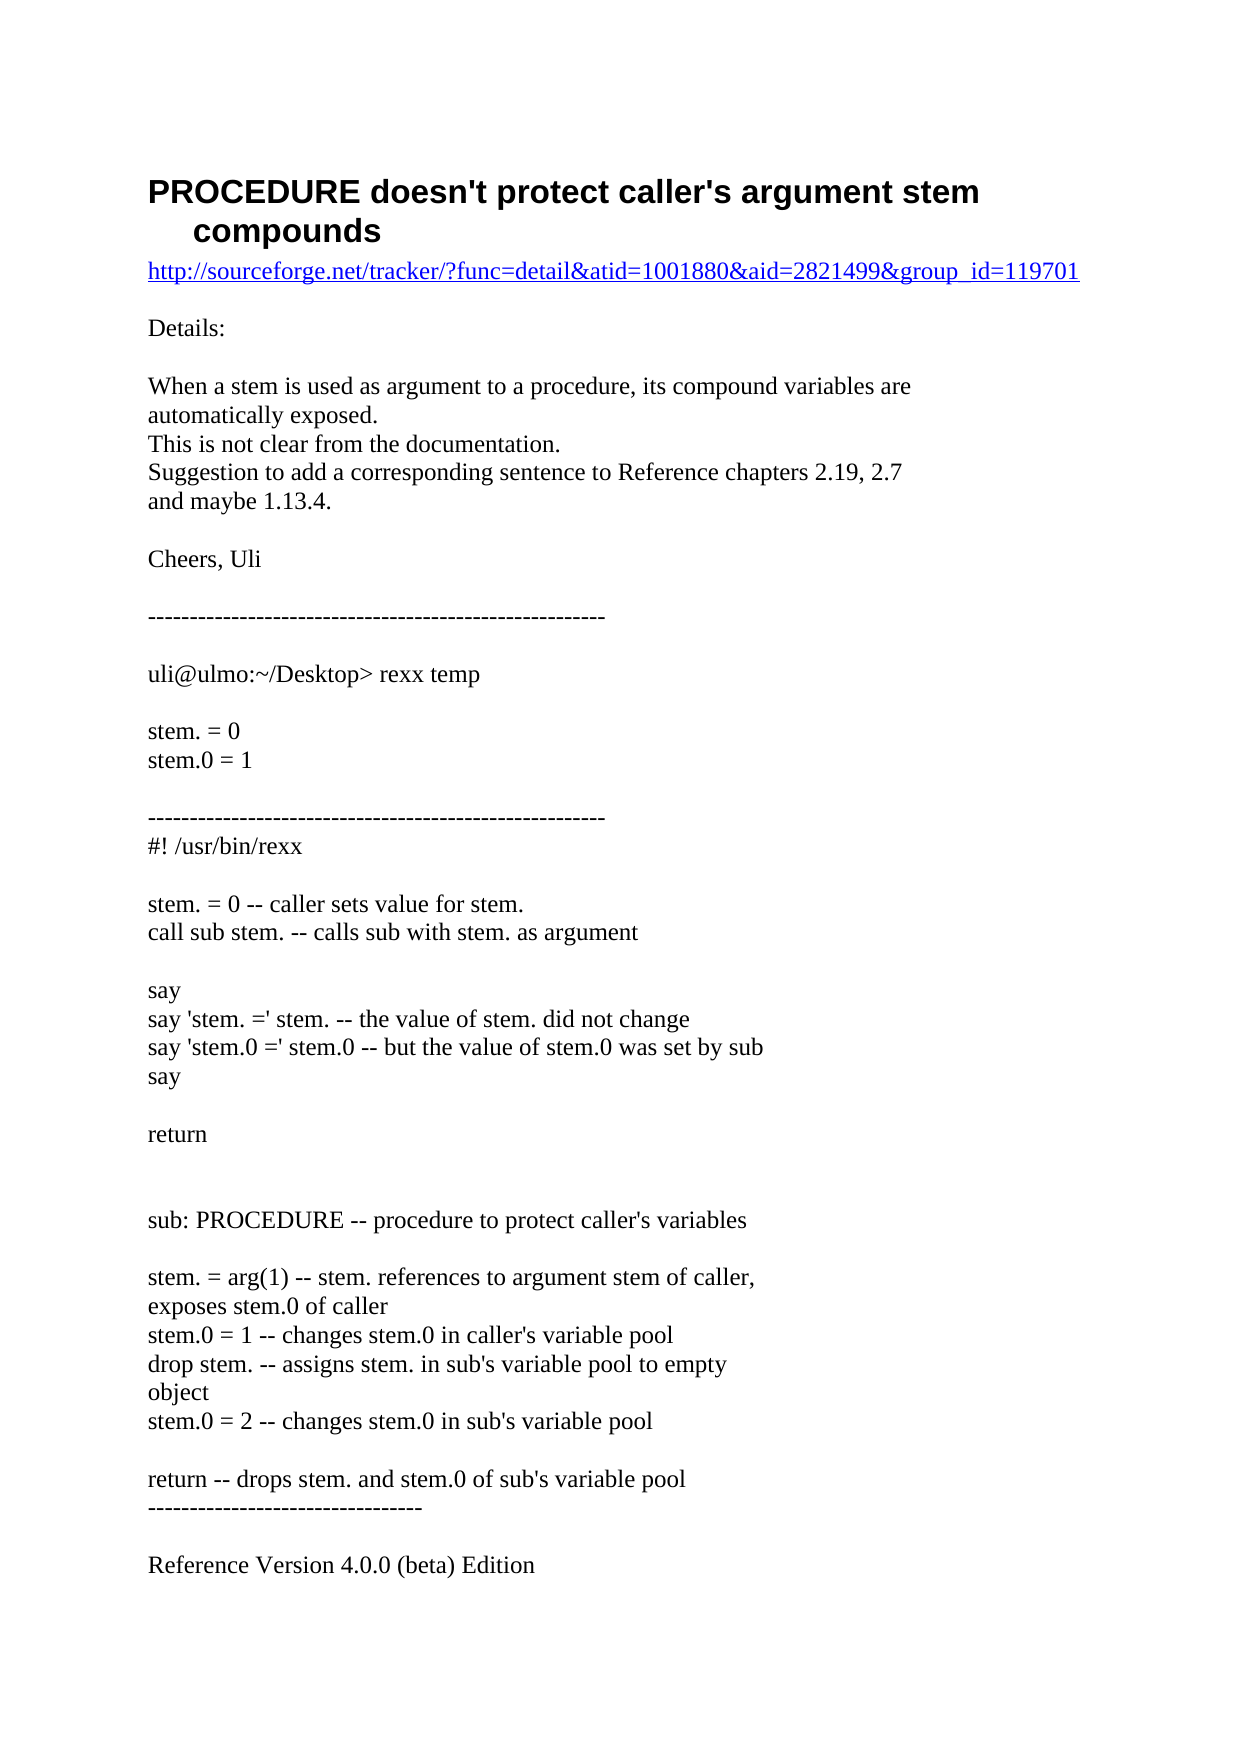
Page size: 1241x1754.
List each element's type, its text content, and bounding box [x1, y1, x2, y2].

text When a stem is used as argument to a procedure, its compound variables are automatically exposed. This is not clear from the documentation. Suggestion to add a corresponding sentence to Reference chapters 2.19, 2.7 and maybe 1.13.4. Cheers, Uli ------------------------------------------------------- uli@ulmo:~/Desktop> rexx temp stem. = 0 stem.0 = 1 ------------------------------------------------------- #! /usr/bin/rexx stem. = 0 -- caller sets value for stem. call sub stem. -- calls sub with stem. as argument say say 'stem. =' stem. -- the value of stem. did not change say 'stem.0 =' stem.0 -- but the value of stem.0 was set by sub say return sub: PROCEDURE -- procedure to protect caller's variables stem. = arg(1) -- stem. references to argument stem of caller, exposes stem.0 of caller stem.0 = 1 -- changes stem.0 in caller's variable pool drop stem. -- assigns stem. in sub's variable pool to empty object stem.0 = 2 -- changes stem.0 in sub's variable pool return -- drops stem. and stem.0 of sub's variable pool --------------------------------- Reference Version 4.0.0 (beta) Edition [148, 371, 1093, 1579]
subtitle PROCEDURE doesn't protect caller's argument stem compounds [148, 173, 1093, 249]
text Details: [148, 313, 1093, 342]
text http://sourceforge.net/tracker/?func=detail&atid=1001880&aid=2821499&group_id=119701 [148, 256, 1093, 284]
